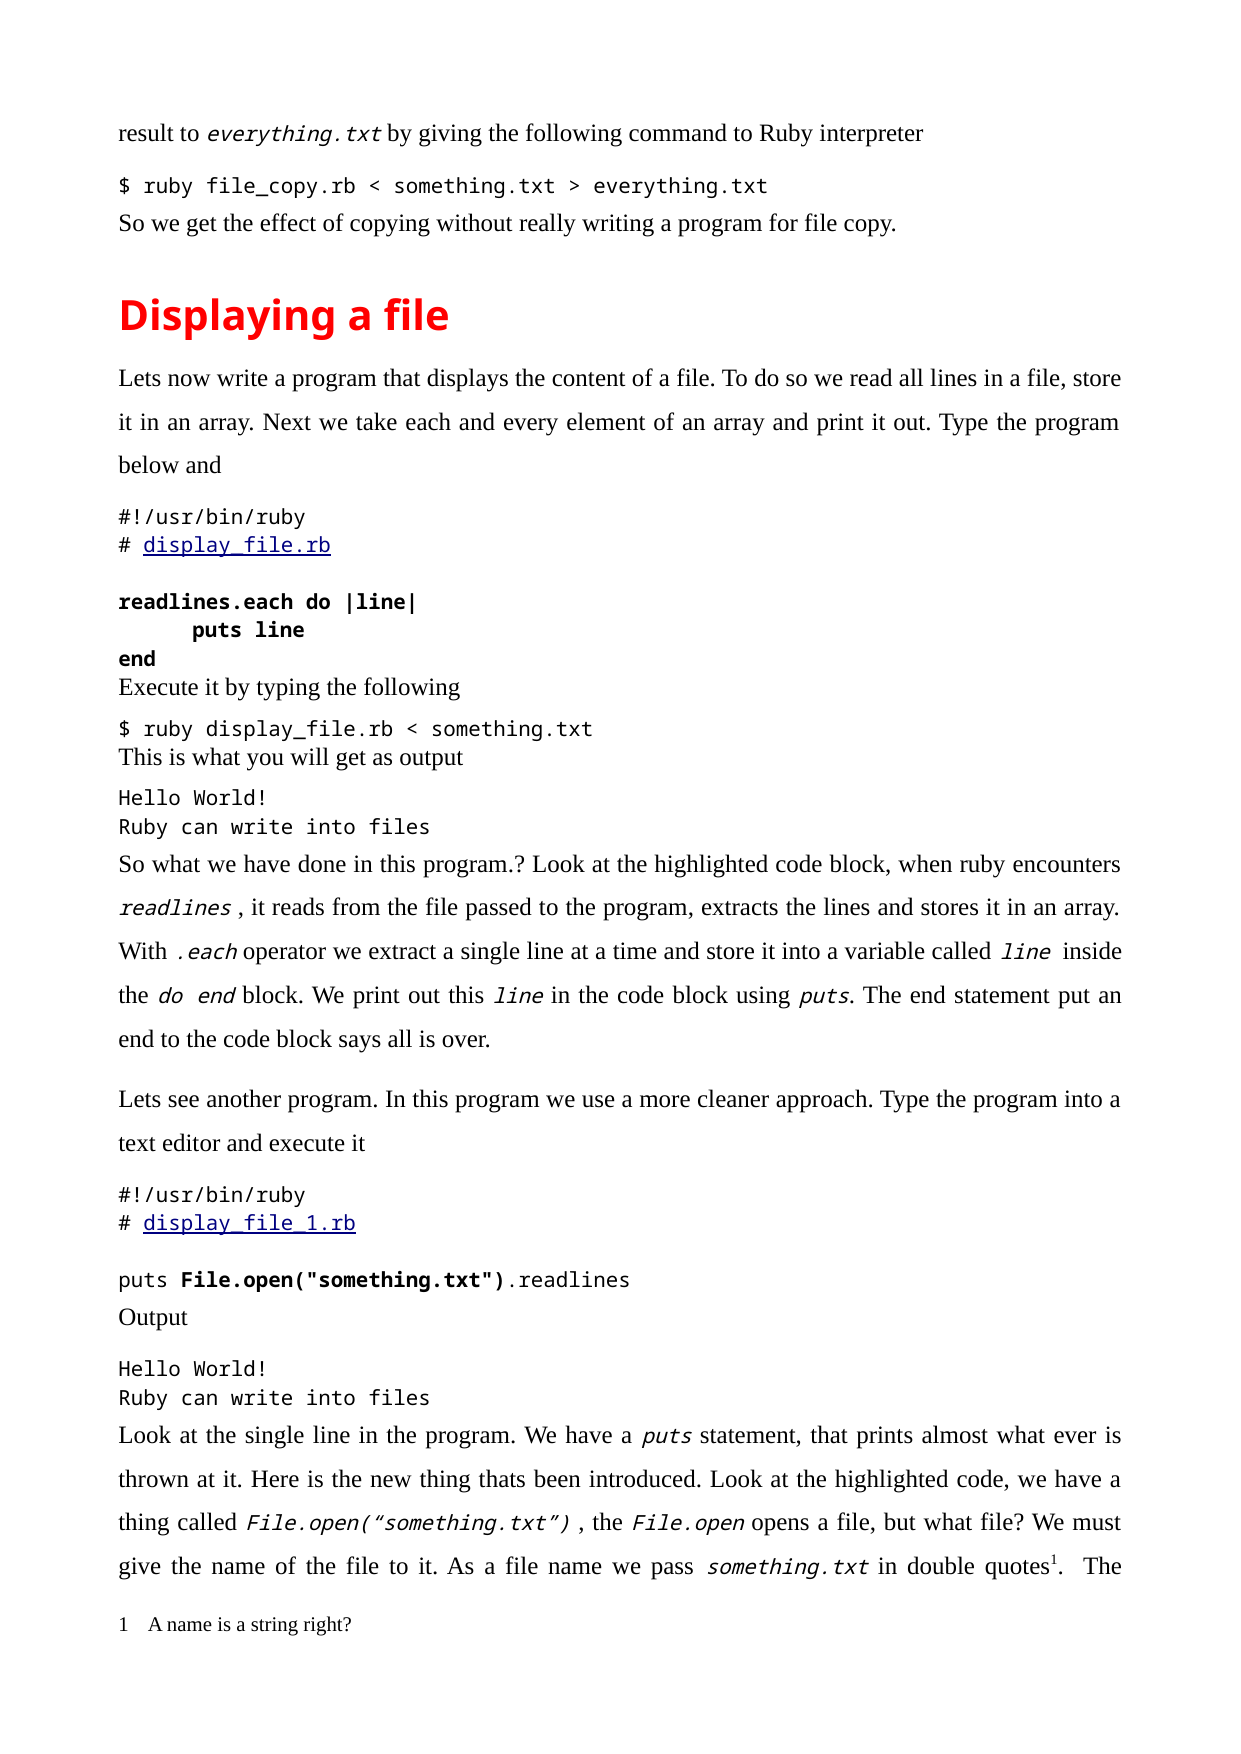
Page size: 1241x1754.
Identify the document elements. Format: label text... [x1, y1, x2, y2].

text A name is a string right? [118, 1612, 1122, 1636]
text So we get the effect of copying without really writing a program for file copy. [118, 208, 1122, 237]
text So what we have done in this program.? Look at the highlighted code block, when ruby encounters readlines , it reads from the file passed to the program, extracts the lines and stores it in an array. With .each operator we extract a single line at a time and store it into a variable called line inside the do end block. We print out this line in the code block using puts. The end statement put an end to the code block says all is over. [118, 849, 1122, 1052]
text Hello World! [118, 1354, 1122, 1383]
text Hello World! [118, 783, 1122, 812]
text Execute it by typing the following [118, 672, 1122, 701]
text # display_file_1.rb [118, 1208, 1122, 1237]
text Ruby can write into files [118, 812, 1122, 840]
text Ruby can write into files [118, 1383, 1122, 1411]
text Output [118, 1302, 1122, 1331]
text Look at the single line in the program. We have a puts statement, that prints almost what ever is thrown at it. Here is the new thing thats been introduced. Look at the highlighted code, we have a thing called File.open(“something.txt”) , the File.open opens a file, but what file? We must give the name of the file to it. As a file name we pass something.txt in double quotes. The File.open opens it, the .readlines attached to it reads lines and stores it in an array. We throw the array to puts which prints it out. Thats it! [118, 1420, 1122, 1580]
subtitle Displaying a file [118, 285, 1122, 342]
text Lets now write a program that displays the content of a file. To do so we read all lines in a file, store it in an array. Next we take each and every element of an array and print it out. Type the program below and [118, 363, 1122, 478]
text end [118, 644, 1122, 672]
text result to everything.txt by giving the following command to Ruby interpreter [118, 118, 1122, 148]
text Lets see another program. In this program we use a more cleaner approach. Type the program into a text editor and execute it [118, 1084, 1122, 1156]
text $ ruby file_copy.rb < something.txt > everything.txt [118, 171, 1122, 199]
text #!/usr/bin/ruby [118, 1180, 1122, 1208]
text This is what you will get as output [118, 742, 1122, 771]
text readlines.each do |line| [118, 587, 1122, 616]
text puts line [118, 616, 1122, 644]
text $ ruby display_file.rb < something.txt [118, 714, 1122, 742]
text puts File.open("something.txt").readlines [118, 1265, 1122, 1293]
text #!/usr/bin/ruby [118, 502, 1122, 530]
text # display_file.rb [118, 530, 1122, 559]
